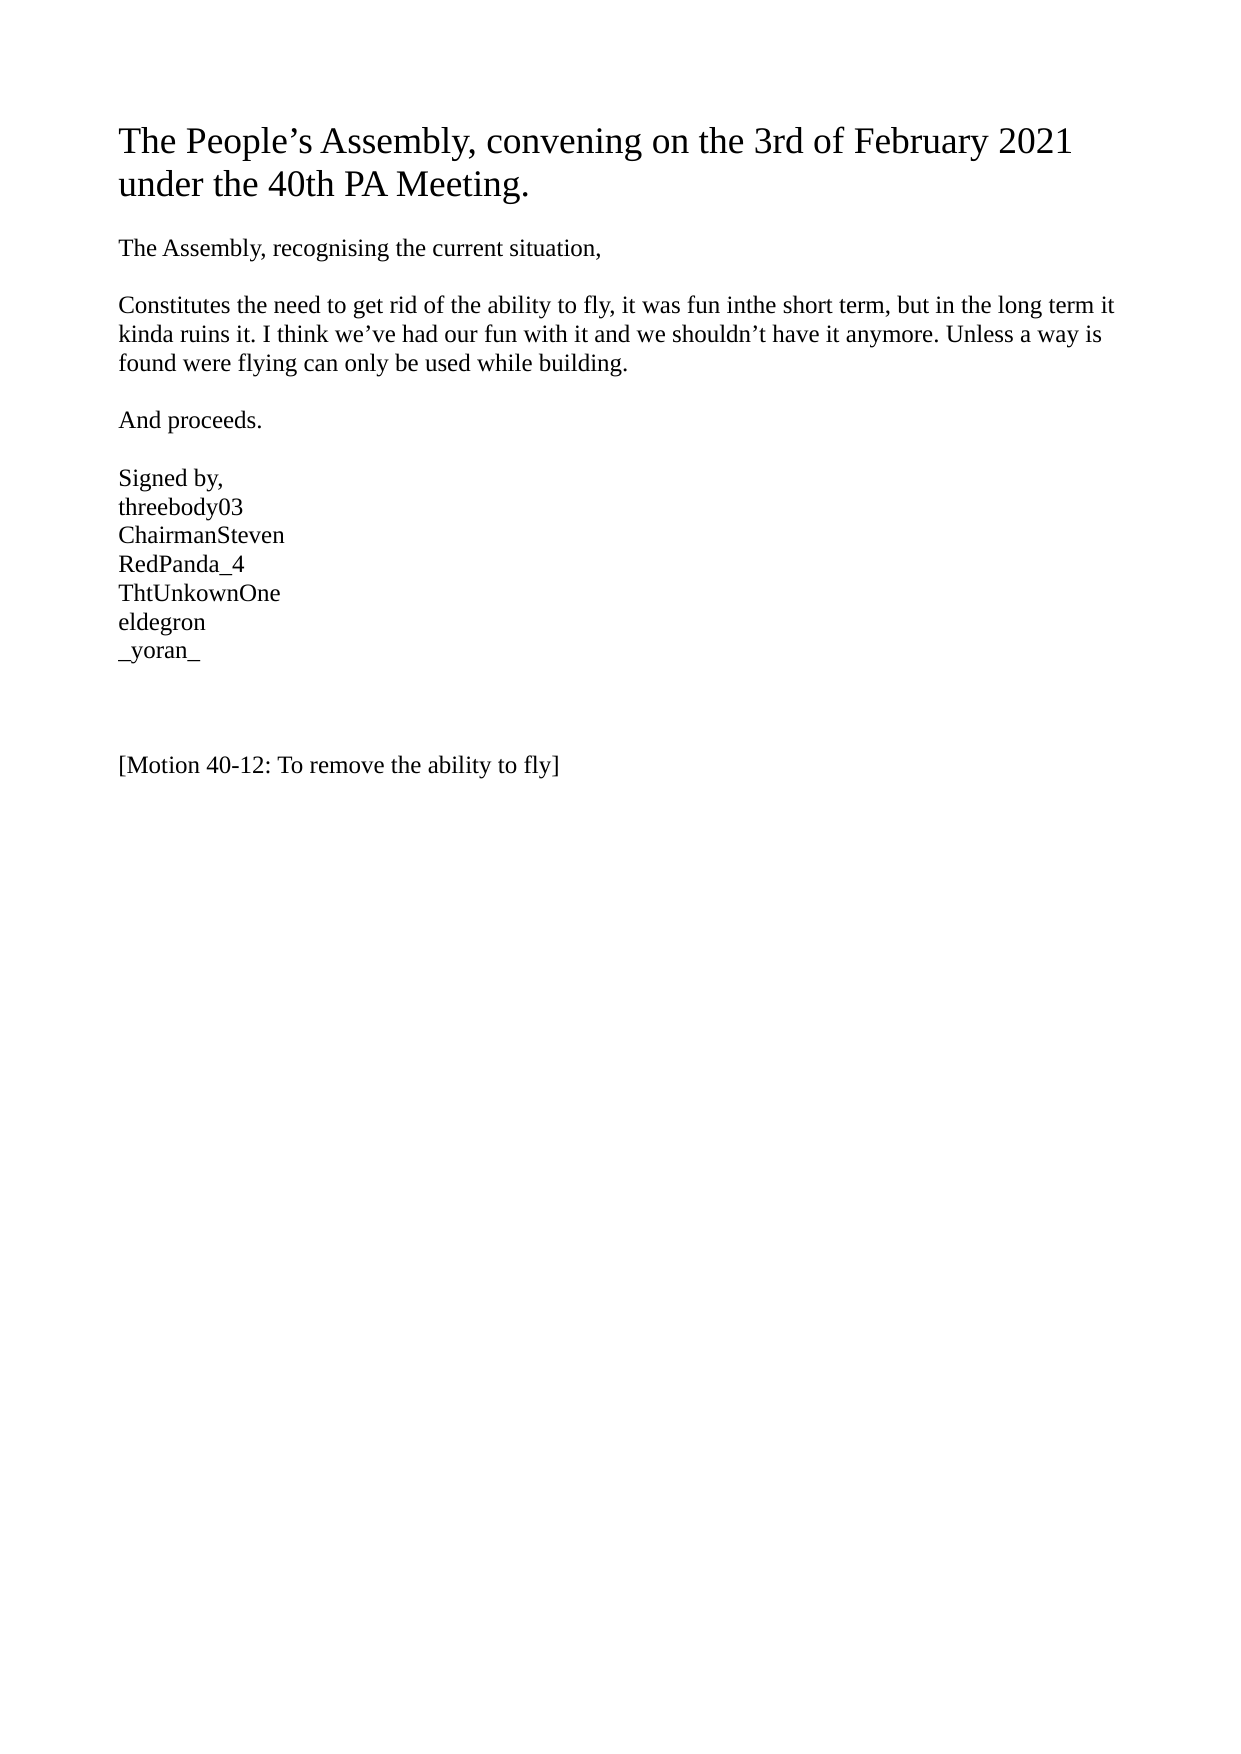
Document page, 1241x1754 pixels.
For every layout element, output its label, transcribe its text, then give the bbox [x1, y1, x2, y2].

text Constitutes the need to get rid of the ability to fly, it was fun inthe short term, but in the long term it kinda ruins it. I think we’ve had our fun with it and we shouldn’t have it anymore. Unless a way is found were flying can only be used while building. [118, 291, 1122, 377]
text The People’s Assembly, convening on the 3rd of February 2021 under the 40th PA Meeting. [118, 118, 1122, 204]
text ChairmanSteven [118, 521, 1122, 549]
text threebody03 [118, 492, 1122, 521]
text RedPanda_4 [118, 549, 1122, 578]
text The Assembly, recognising the current situation, [118, 233, 1122, 262]
text eldegron [118, 607, 1122, 636]
text _yoran_ [118, 636, 1122, 664]
text [Motion 40-12: To remove the ability to fly] [118, 751, 1122, 779]
text ThtUnkownOne [118, 578, 1122, 607]
text Signed by, [118, 463, 1122, 492]
text And proceeds. [118, 406, 1122, 434]
